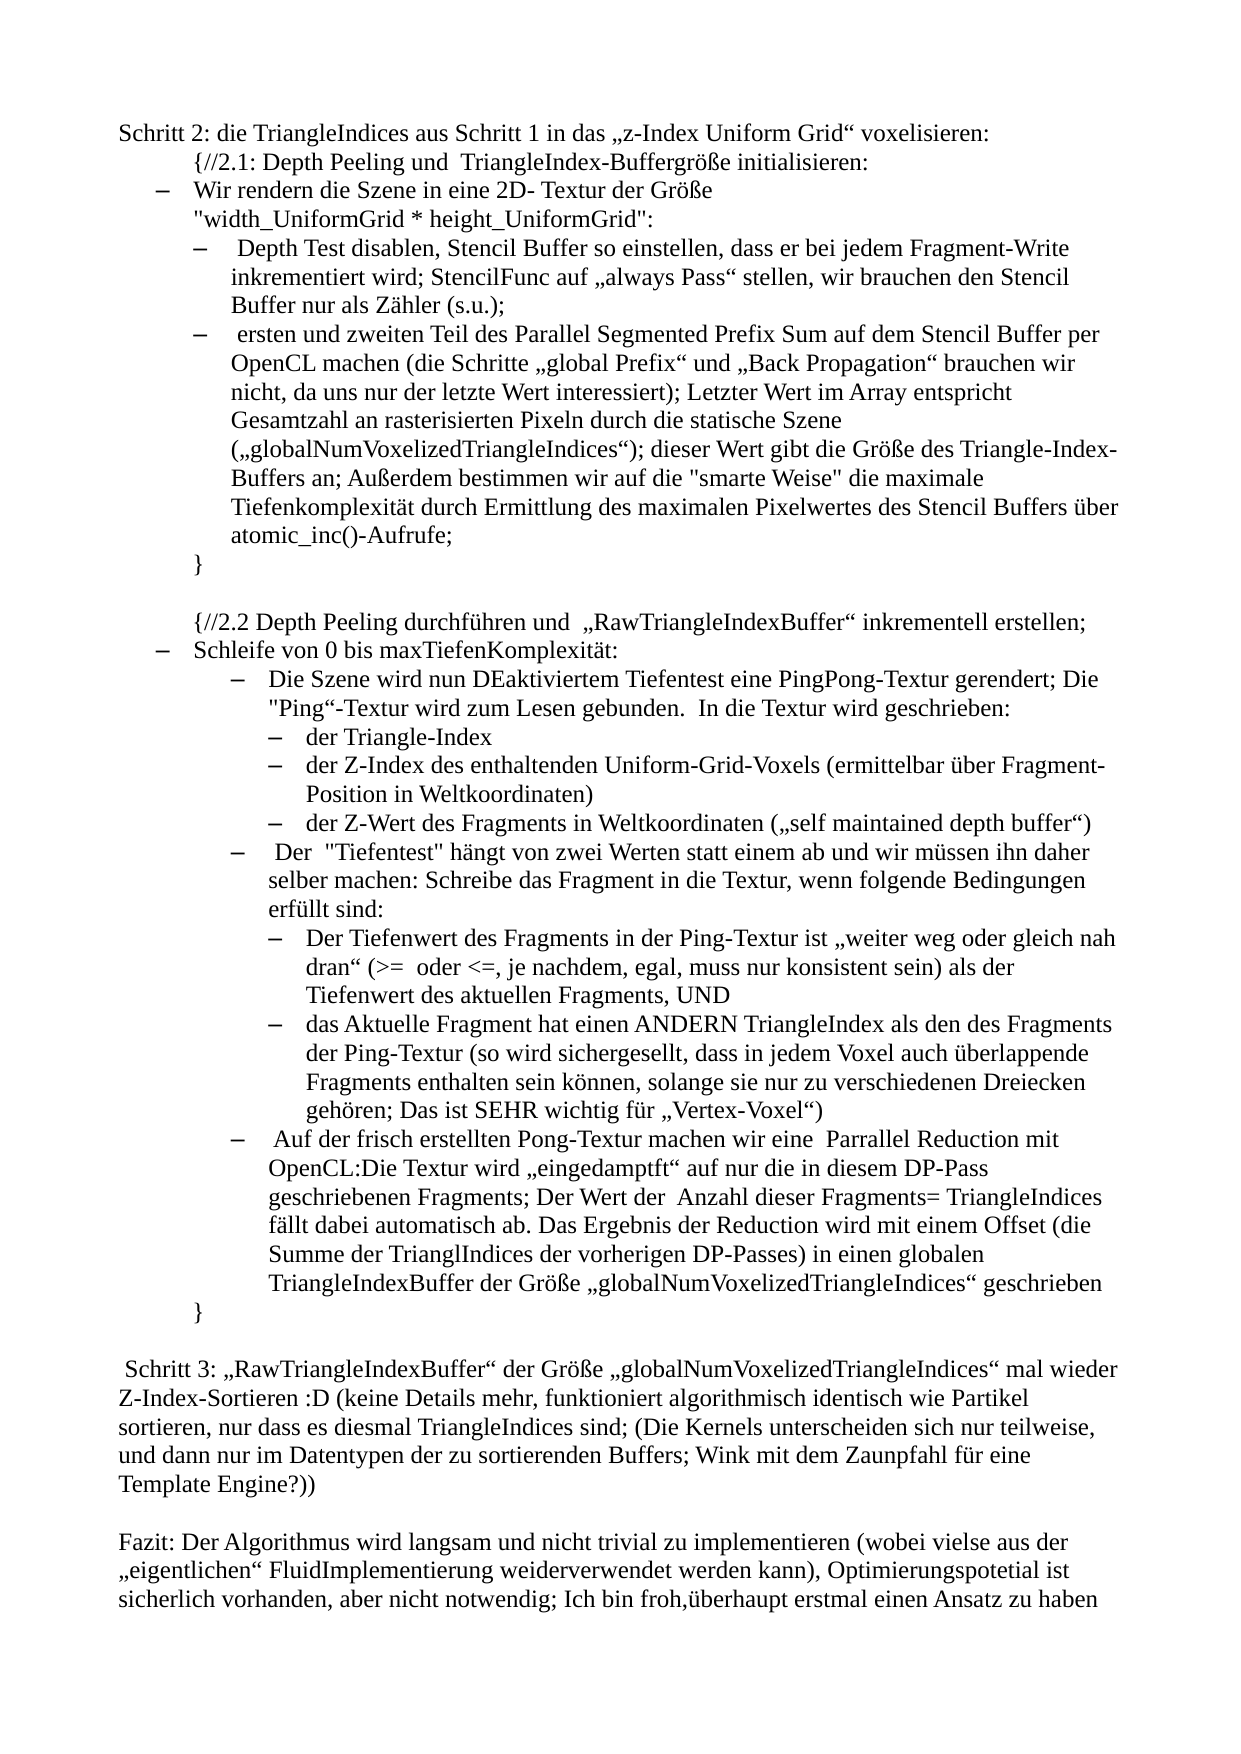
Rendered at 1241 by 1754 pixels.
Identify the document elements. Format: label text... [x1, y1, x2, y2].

text {//2.2 Depth Peeling durchführen und „RawTriangleIndexBuffer“ inkrementell erstellen; [118, 607, 1122, 636]
text } [118, 549, 1122, 578]
list "width_UniformGrid * height_UniformGrid": [156, 204, 1122, 233]
list der Triangle-Index [268, 722, 1122, 751]
list Depth Test disablen, Stencil Buffer so einstellen, dass er bei jedem Fragment-Write inkrementiert wird; StencilFunc auf „always Pass“ stellen, wir brauchen den Stencil Buffer nur als Zähler (s.u.); [193, 233, 1122, 319]
list Schleife von 0 bis maxTiefenKomplexität: [156, 636, 1122, 664]
text Fazit: Der Algorithmus wird langsam und nicht trivial zu implementieren (wobei vielse aus der „eigentlichen“ FluidImplementierung weiderverwendet werden kann), Optimierungspotetial ist sicherlich vorhanden, aber nicht notwendig; Ich bin froh,überhaupt erstmal einen Ansatz zu haben [118, 1527, 1122, 1613]
list Der "Tiefentest" hängt von zwei Werten statt einem ab und wir müssen ihn daher selber machen: Schreibe das Fragment in die Textur, wenn folgende Bedingungen erfüllt sind: [231, 837, 1122, 923]
list Auf der frisch erstellten Pong-Textur machen wir eine Parrallel Reduction mit OpenCL:Die Textur wird „eingedamptft“ auf nur die in diesem DP-Pass geschriebenen Fragments; Der Wert der Anzahl dieser Fragments= TriangleIndices fällt dabei automatisch ab. Das Ergebnis der Reduction wird mit einem Offset (die Summe der TrianglIndices der vorherigen DP-Passes) in einen globalen TriangleIndexBuffer der Größe „globalNumVoxelizedTriangleIndices“ geschrieben [231, 1124, 1122, 1297]
text } [118, 1297, 1122, 1326]
list der Z-Index des enthaltenden Uniform-Grid-Voxels (ermittelbar über Fragment-Position in Weltkoordinaten) [268, 751, 1122, 808]
text {//2.1: Depth Peeling und TriangleIndex-Buffergröße initialisieren: [118, 147, 1122, 176]
list Wir rendern die Szene in eine 2D- Textur der Größe [156, 176, 1122, 204]
list der Z-Wert des Fragments in Weltkoordinaten („self maintained depth buffer“) [268, 808, 1122, 837]
list das Aktuelle Fragment hat einen ANDERN TriangleIndex als den des Fragments der Ping-Textur (so wird sichergesellt, dass in jedem Voxel auch überlappende Fragments enthalten sein können, solange sie nur zu verschiedenen Dreiecken gehören; Das ist SEHR wichtig für „Vertex-Voxel“) [268, 1009, 1122, 1124]
text Schritt 3: „RawTriangleIndexBuffer“ der Größe „globalNumVoxelizedTriangleIndices“ mal wieder Z-Index-Sortieren :D (keine Details mehr, funktioniert algorithmisch identisch wie Partikel sortieren, nur dass es diesmal TriangleIndices sind; (Die Kernels unterscheiden sich nur teilweise, und dann nur im Datentypen der zu sortierenden Buffers; Wink mit dem Zaunpfahl für eine Template Engine?)) [118, 1354, 1122, 1498]
list Der Tiefenwert des Fragments in der Ping-Textur ist „weiter weg oder gleich nah dran“ (>= oder <=, je nachdem, egal, muss nur konsistent sein) als der Tiefenwert des aktuellen Fragments, UND [268, 923, 1122, 1009]
list ersten und zweiten Teil des Parallel Segmented Prefix Sum auf dem Stencil Buffer per OpenCL machen (die Schritte „global Prefix“ und „Back Propagation“ brauchen wir nicht, da uns nur der letzte Wert interessiert); Letzter Wert im Array entspricht Gesamtzahl an rasterisierten Pixeln durch die statische Szene („globalNumVoxelizedTriangleIndices“); dieser Wert gibt die Größe des Triangle-Index-Buffers an; Außerdem bestimmen wir auf die "smarte Weise" die maximale Tiefenkomplexität durch Ermittlung des maximalen Pixelwertes des Stencil Buffers über atomic_inc()-Aufrufe; [193, 319, 1122, 549]
list Die Szene wird nun DEaktiviertem Tiefentest eine PingPong-Textur gerendert; Die "Ping“-Textur wird zum Lesen gebunden. In die Textur wird geschrieben: [231, 664, 1122, 722]
text Schritt 2: die TriangleIndices aus Schritt 1 in das „z-Index Uniform Grid“ voxelisieren: [118, 118, 1122, 147]
